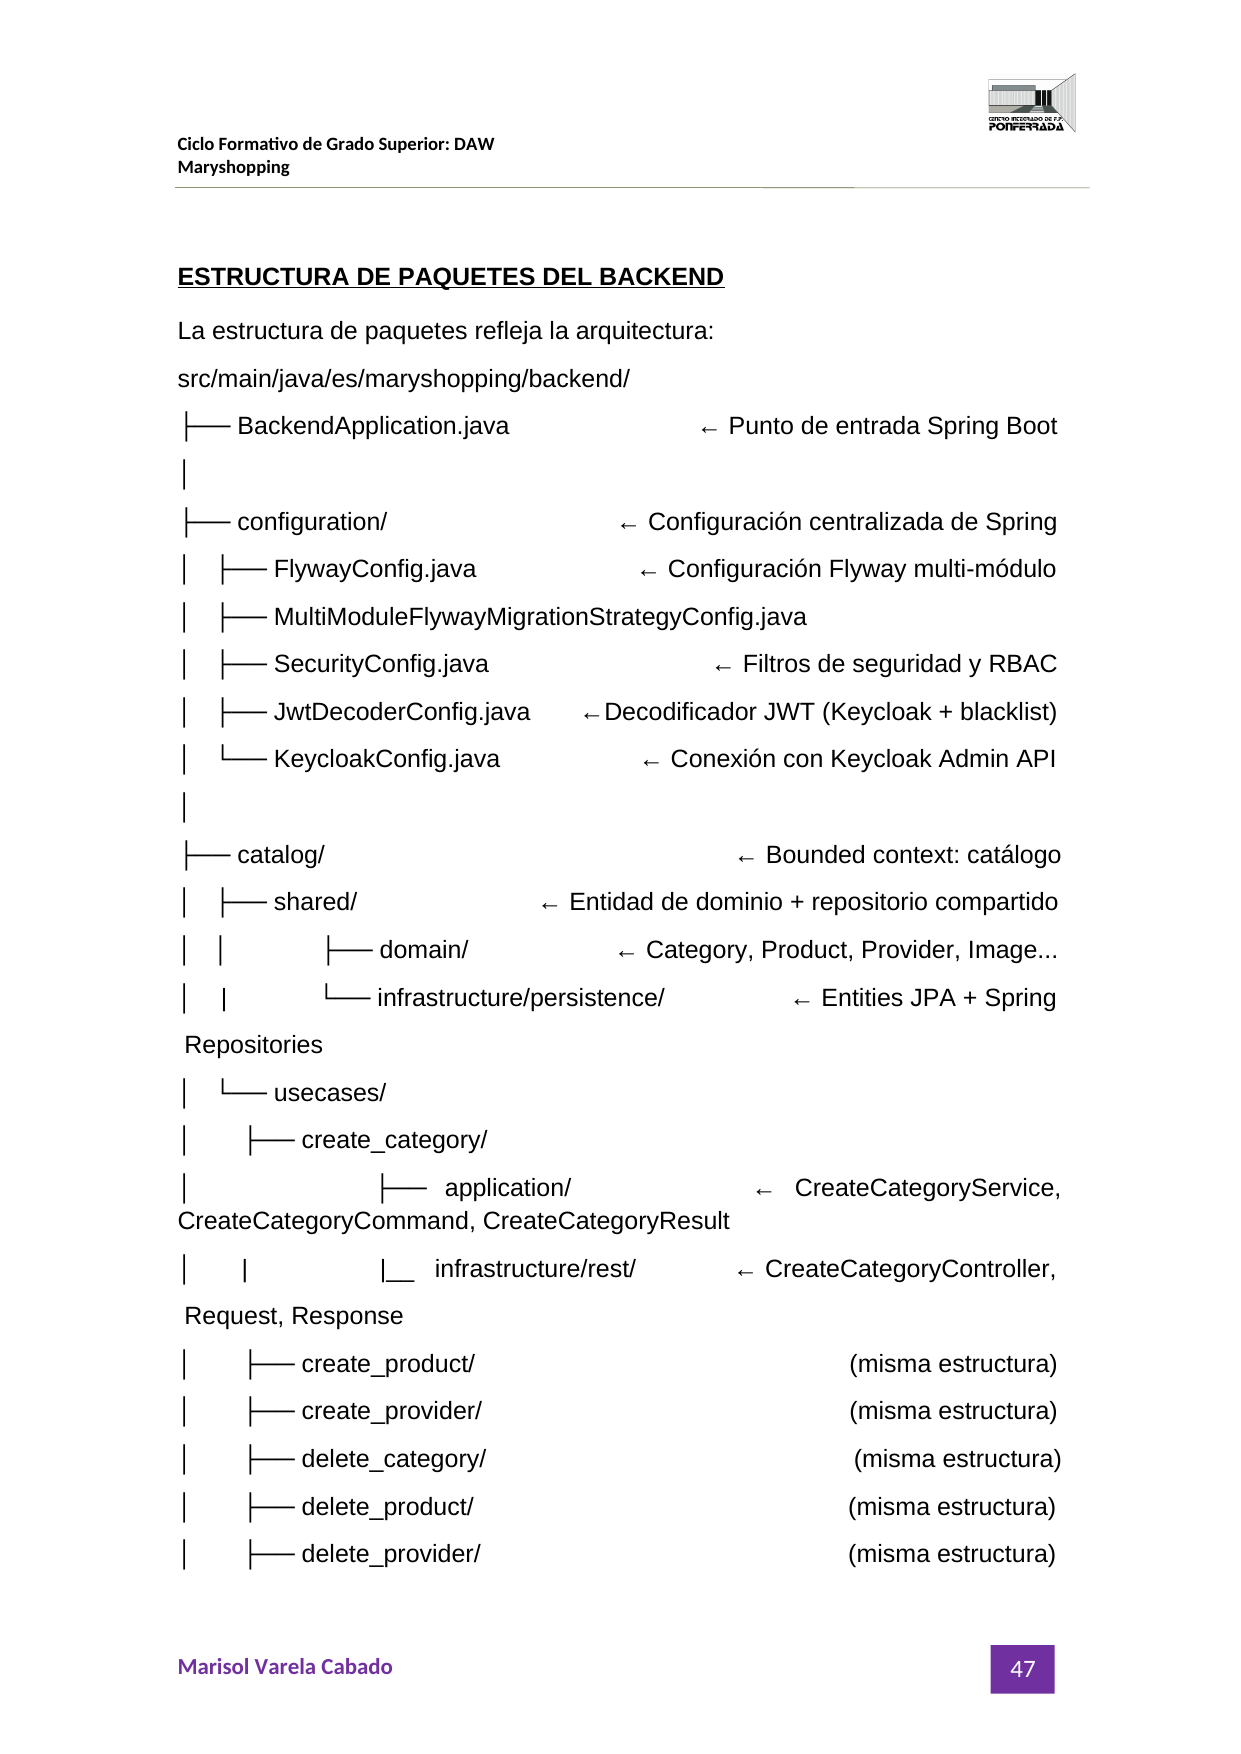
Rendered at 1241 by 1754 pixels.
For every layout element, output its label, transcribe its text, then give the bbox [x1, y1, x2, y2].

text │ ├── MultiModuleFlywayMigrationStrategyConfig.java [223, 602, 1063, 630]
text │ └── usecases/ [185, 1078, 1063, 1106]
text │ ├── FlywayConfig.java ← Configuración Flyway multi-módulo [223, 554, 1063, 583]
text │ [185, 459, 1063, 488]
text ├── catalog/ ← Bounded context: catálogo [187, 840, 1063, 868]
text │ ├── create_product/ (misma estructura) [185, 1349, 249, 1377]
text │ ├── JwtDecoderConfig.java ←Decodificador JWT (Keycloak + blacklist) [223, 697, 1063, 726]
text ESTRUCTURA DE PAQUETES DEL BACKEND [177, 262, 1063, 291]
text │ └── KeycloakConfig.java ← Conexión con Keycloak Admin API [185, 744, 1063, 773]
text │ │ ├── domain/ ← Category, Product, Provider, Image... [329, 935, 1063, 964]
text src/main/java/es/maryshopping/backend/ [177, 364, 1063, 392]
text │ ├── delete_category/ (misma estructura) [251, 1444, 1063, 1473]
text │ ├── delete_product/ (misma estructura) [251, 1492, 1063, 1520]
text │ | |__ infrastructure/rest/ ← CreateCategoryController, [177, 1253, 1063, 1282]
text │ | └── infrastructure/persistence/ ← Entities JPA + Spring [177, 982, 1063, 1011]
text │ ├── application/ ← CreateCategoryService, CreateCategoryCommand, CreateCategoryResult [177, 1173, 1063, 1235]
text Repositories [177, 1030, 1063, 1059]
text │ ├── create_provider/ (misma estructura) [185, 1396, 249, 1425]
text │ ├── create_category/ [185, 1125, 249, 1154]
text │ ├── create_category/ [251, 1125, 1063, 1154]
text │ │ ├── domain/ ← Category, Product, Provider, Image... [221, 935, 327, 964]
text Request, Response [177, 1301, 1063, 1330]
text ├── configuration/ ← Configuración centralizada de Spring [177, 506, 1063, 535]
text │ ├── create_provider/ (misma estructura) [251, 1396, 1063, 1425]
text │ ├── shared/ ← Entidad de dominio + repositorio compartido [223, 887, 1063, 916]
text │ ├── delete_category/ (misma estructura) [185, 1444, 249, 1473]
text │ ├── delete_product/ (misma estructura) [185, 1492, 249, 1520]
text │ ├── create_product/ (misma estructura) [251, 1349, 1063, 1377]
text ├── BackendApplication.java ← Punto de entrada Spring Boot [187, 411, 1063, 440]
text │ ├── SecurityConfig.java ← Filtros de seguridad y RBAC [223, 649, 1063, 678]
text │ ├── delete_provider/ (misma estructura) [185, 1539, 249, 1568]
text │ [177, 792, 183, 821]
text │ [177, 459, 183, 488]
text │ [185, 792, 1063, 821]
text La estructura de paquetes refleja la arquitectura: [177, 316, 1063, 345]
text │ ├── delete_provider/ (misma estructura) [251, 1539, 1063, 1568]
